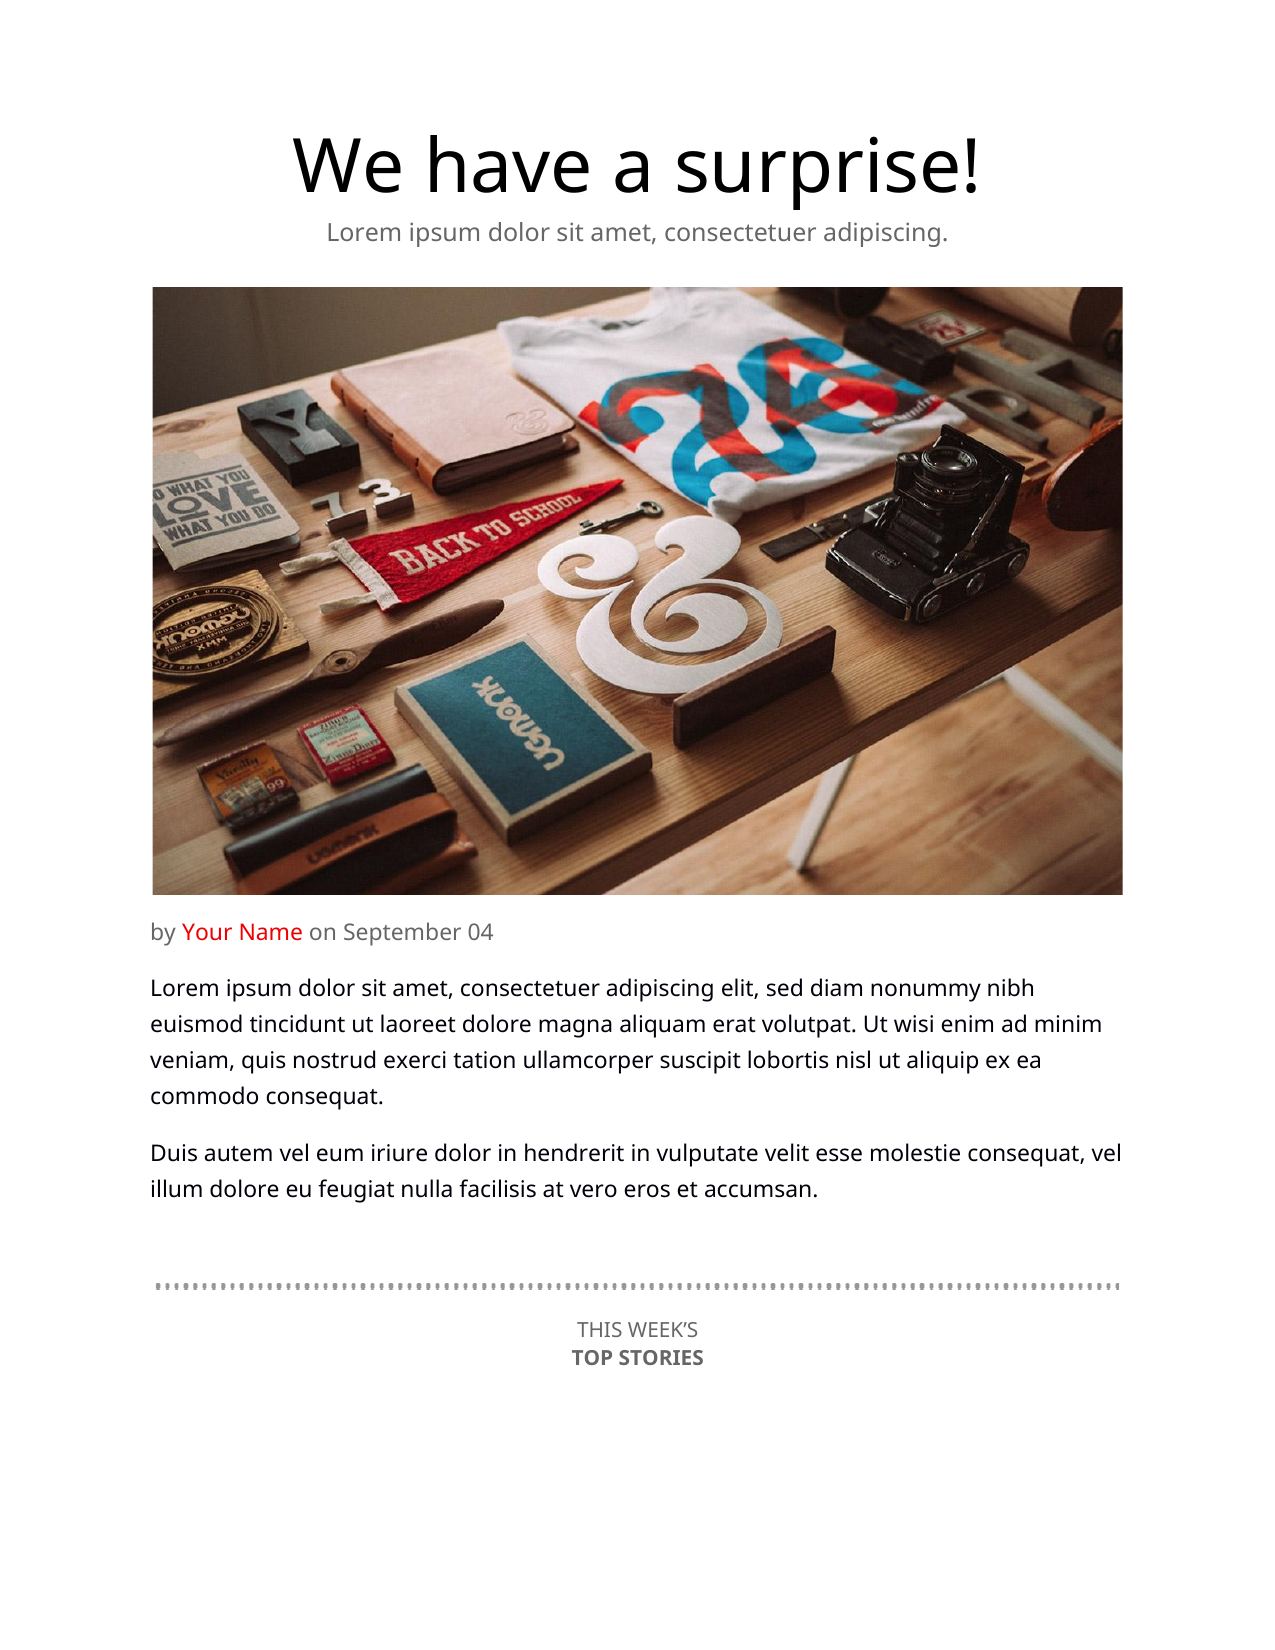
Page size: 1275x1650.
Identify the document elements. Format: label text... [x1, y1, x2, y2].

subtitle We have a surprise! [150, 112, 1125, 215]
text Lorem ipsum dolor sit amet, consectetuer adipiscing elit, sed diam nonummy nibh euismod tincidunt ut laoreet dolore magna aliquam erat volutpat. Ut wisi enim ad minim veniam, quis nostrud exerci tation ullamcorper suscipit lobortis nisl ut aliquip ex ea commodo consequat. [150, 972, 1125, 1111]
picture [152, 287, 1123, 895]
picture [155, 1283, 1120, 1290]
text by Your Name on September 04 [150, 916, 1125, 947]
subtitle THIS WEEK’S [150, 1315, 1125, 1343]
subtitle TOP STORIES [150, 1343, 1125, 1372]
subtitle Lorem ipsum dolor sit amet, consectetuer adipiscing. [150, 215, 1125, 249]
text Duis autem vel eum iriure dolor in hendrerit in vulputate velit esse molestie consequat, vel illum dolore eu feugiat nulla facilisis at vero eros et accumsan. [150, 1137, 1125, 1204]
